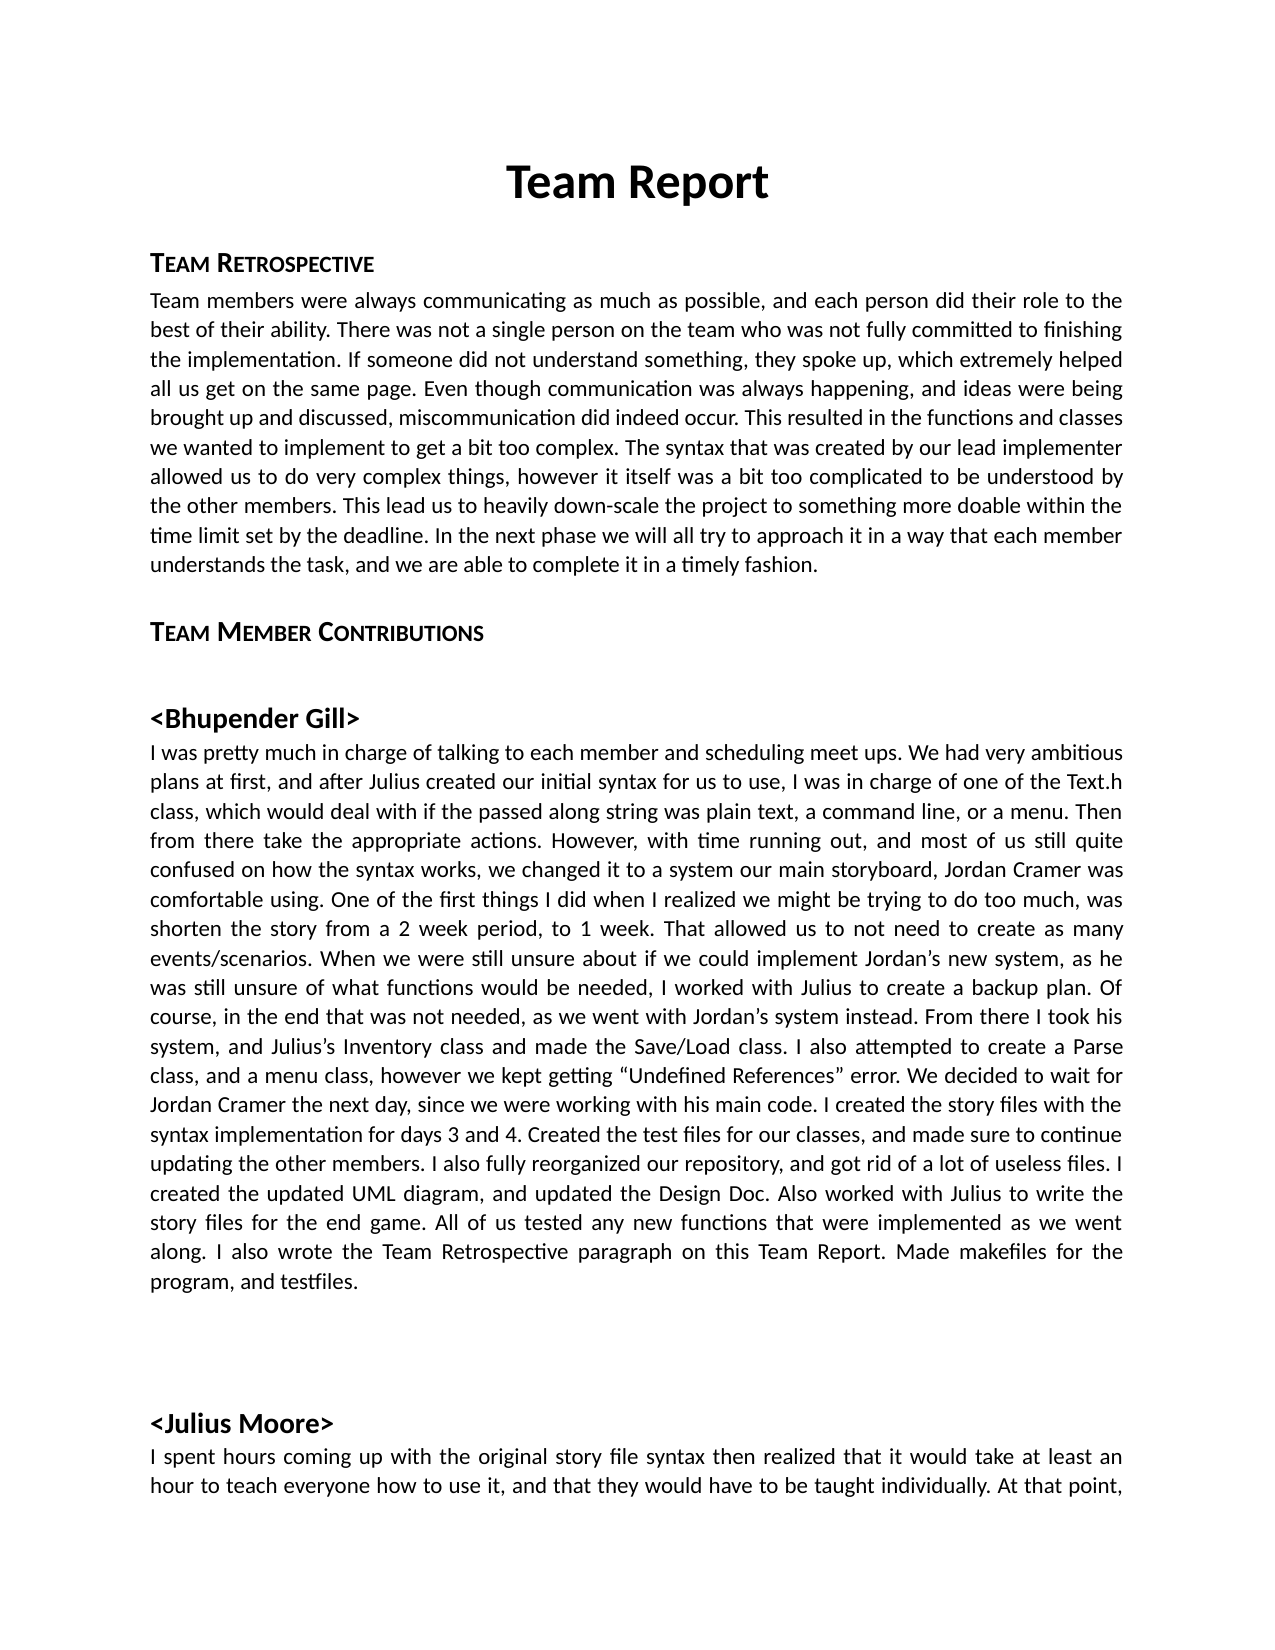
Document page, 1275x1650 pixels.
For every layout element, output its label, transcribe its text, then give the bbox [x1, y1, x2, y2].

subtitle Team Retrospective [150, 244, 1125, 280]
subtitle Team Member Contributions [150, 613, 1125, 649]
text I was pretty much in charge of talking to each member and scheduling meet ups. We had very ambitious plans at first, and after Julius created our initial syntax for us to use, I was in charge of one of the Text.h class, which would deal with if the passed along string was plain text, a command line, or a menu. Then from there take the appropriate actions. However, with time running out, and most of us still quite confused on how the syntax works, we changed it to a system our main storyboard, Jordan Cramer was comfortable using. One of the first things I did when I realized we might be trying to do too much, was shorten the story from a 2 week period, to 1 week. That allowed us to not need to create as many events/scenarios. When we were still unsure about if we could implement Jordan’s new system, as he was still unsure of what functions would be needed, I worked with Julius to create a backup plan. Of course, in the end that was not needed, as we went with Jordan’s system instead. From there I took his system, and Julius’s Inventory class and made the Save/Load class. I also attempted to create a Parse class, and a menu class, however we kept getting “Undefined References” error. We decided to wait for Jordan Cramer the next day, since we were working with his main code. I created the story files with the syntax implementation for days 3 and 4. Created the test files for our classes, and made sure to continue updating the other members. I also fully reorganized our repository, and got rid of a lot of useless files. I created the updated UML diagram, and updated the Design Doc. Also worked with Julius to write the story files for the end game. All of us tested any new functions that were implemented as we went along. I also wrote the Team Retrospective paragraph on this Team Report. Made makefiles for the program, and testfiles. [150, 738, 1125, 1295]
text I spent hours coming up with the original story file syntax then realized that it would take at least an hour to teach everyone how to use it, and that they would have to be taught individually. At that point, [150, 1442, 1125, 1500]
subtitle <Julius Moore> [150, 1405, 1125, 1441]
title Team Report [150, 150, 1125, 211]
text Team members were always communicating as much as possible, and each person did their role to the best of their ability. There was not a single person on the team who was not fully committed to finishing the implementation. If someone did not understand something, they spoke up, which extremely helped all us get on the same page. Even though communication was always happening, and ideas were being brought up and discussed, miscommunication did indeed occur. This resulted in the functions and classes we wanted to implement to get a bit too complex. The syntax that was created by our lead implementer allowed us to do very complex things, however it itself was a bit too complicated to be understood by the other members. This lead us to heavily down-scale the project to something more doable within the time limit set by the deadline. In the next phase we will all try to approach it in a way that each member understands the task, and we are able to complete it in a timely fashion. [150, 286, 1125, 578]
subtitle <Bhupender Gill> [150, 701, 1125, 736]
